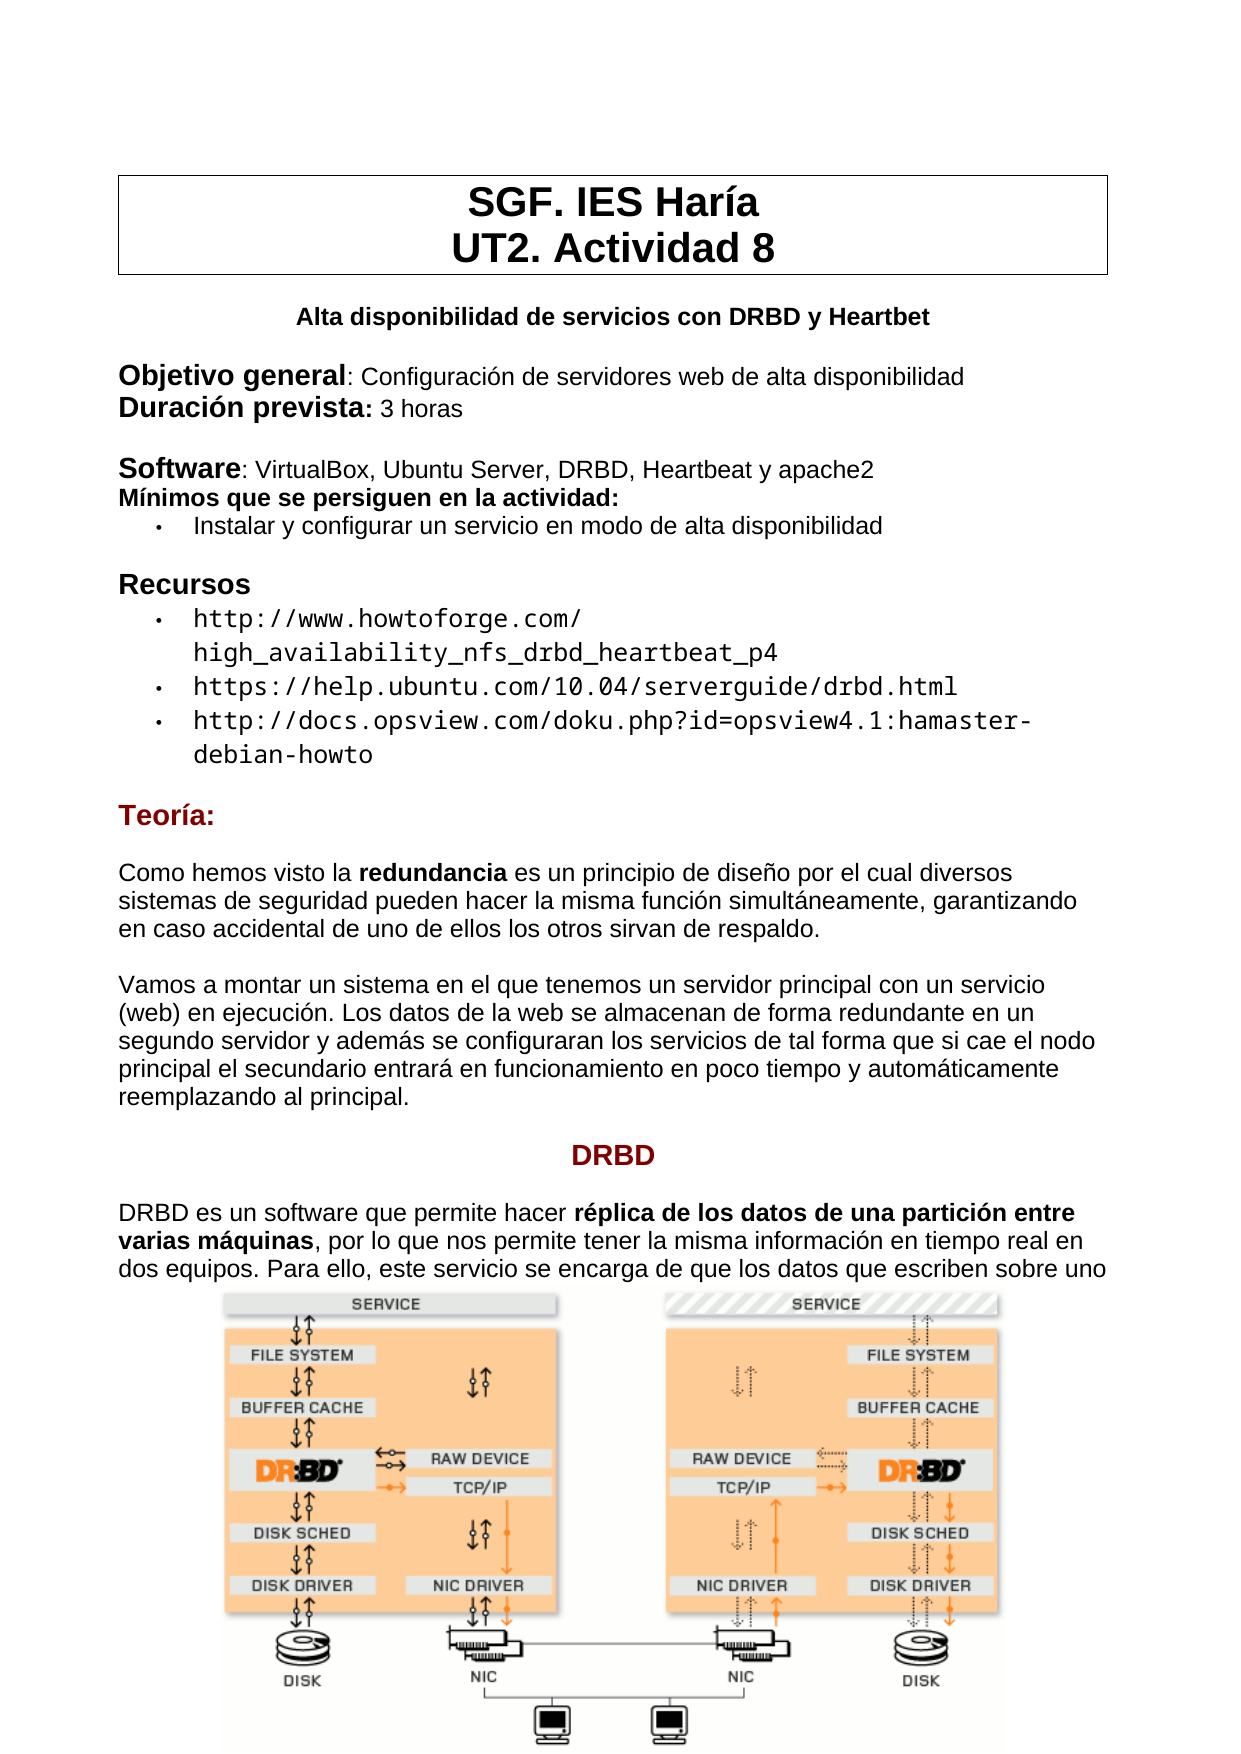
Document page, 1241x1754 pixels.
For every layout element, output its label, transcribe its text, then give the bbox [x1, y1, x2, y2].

text Como hemos visto la redundancia es un principio de diseño por el cual diversos sistemas de seguridad pueden hacer la misma función simultáneamente, garantizando en caso accidental de uno de ellos los otros sirvan de respaldo. [118, 859, 1108, 943]
text Duración prevista: 3 horas [118, 391, 1108, 424]
text Teoría: [118, 799, 1108, 831]
text Mínimos que se persiguen en la actividad: [118, 484, 1108, 512]
text DRBD es un software que permite hacer réplica de los datos de una partición entre varias máquinas, por lo que nos permite tener la misma información en tiempo real en dos equipos. Para ello, este servicio se encarga de que los datos que escriben sobre uno [118, 1199, 1108, 1283]
text Objetivo general: Configuración de servidores web de alta disponibilidad [118, 358, 1108, 391]
picture [219, 1285, 1007, 1754]
text SGF. IES Haría [119, 176, 1107, 222]
text DRBD [118, 1138, 1108, 1171]
text Vamos a montar un sistema en el que tenemos un servidor principal con un servicio (web) en ejecución. Los datos de la web se almacenan de forma redundante en un segundo servidor y además se configuraran los servicios de tal forma que si cae el nodo principal el secundario entrará en funcionamiento en poco tiempo y automáticamente reemplazando al principal. [118, 971, 1108, 1111]
text Recursos [118, 568, 1108, 601]
list Instalar y configurar un servicio en modo de alta disponibilidad [156, 512, 1108, 540]
text Alta disponibilidad de servicios con DRBD y Heartbet [118, 303, 1108, 331]
list http://docs.opsview.com/doku.php?id=opsview4.1:hamaster-debian-howto [156, 703, 1108, 771]
list http://www.howtoforge.com/high_availability_nfs_drbd_heartbeat_p4 [156, 601, 1108, 669]
list https://help.ubuntu.com/10.04/serverguide/drbd.html [156, 669, 1108, 703]
text Software: VirtualBox, Ubuntu Server, DRBD, Heartbeat y apache2 [118, 452, 1108, 484]
text UT2. Actividad 8 [119, 222, 1107, 274]
